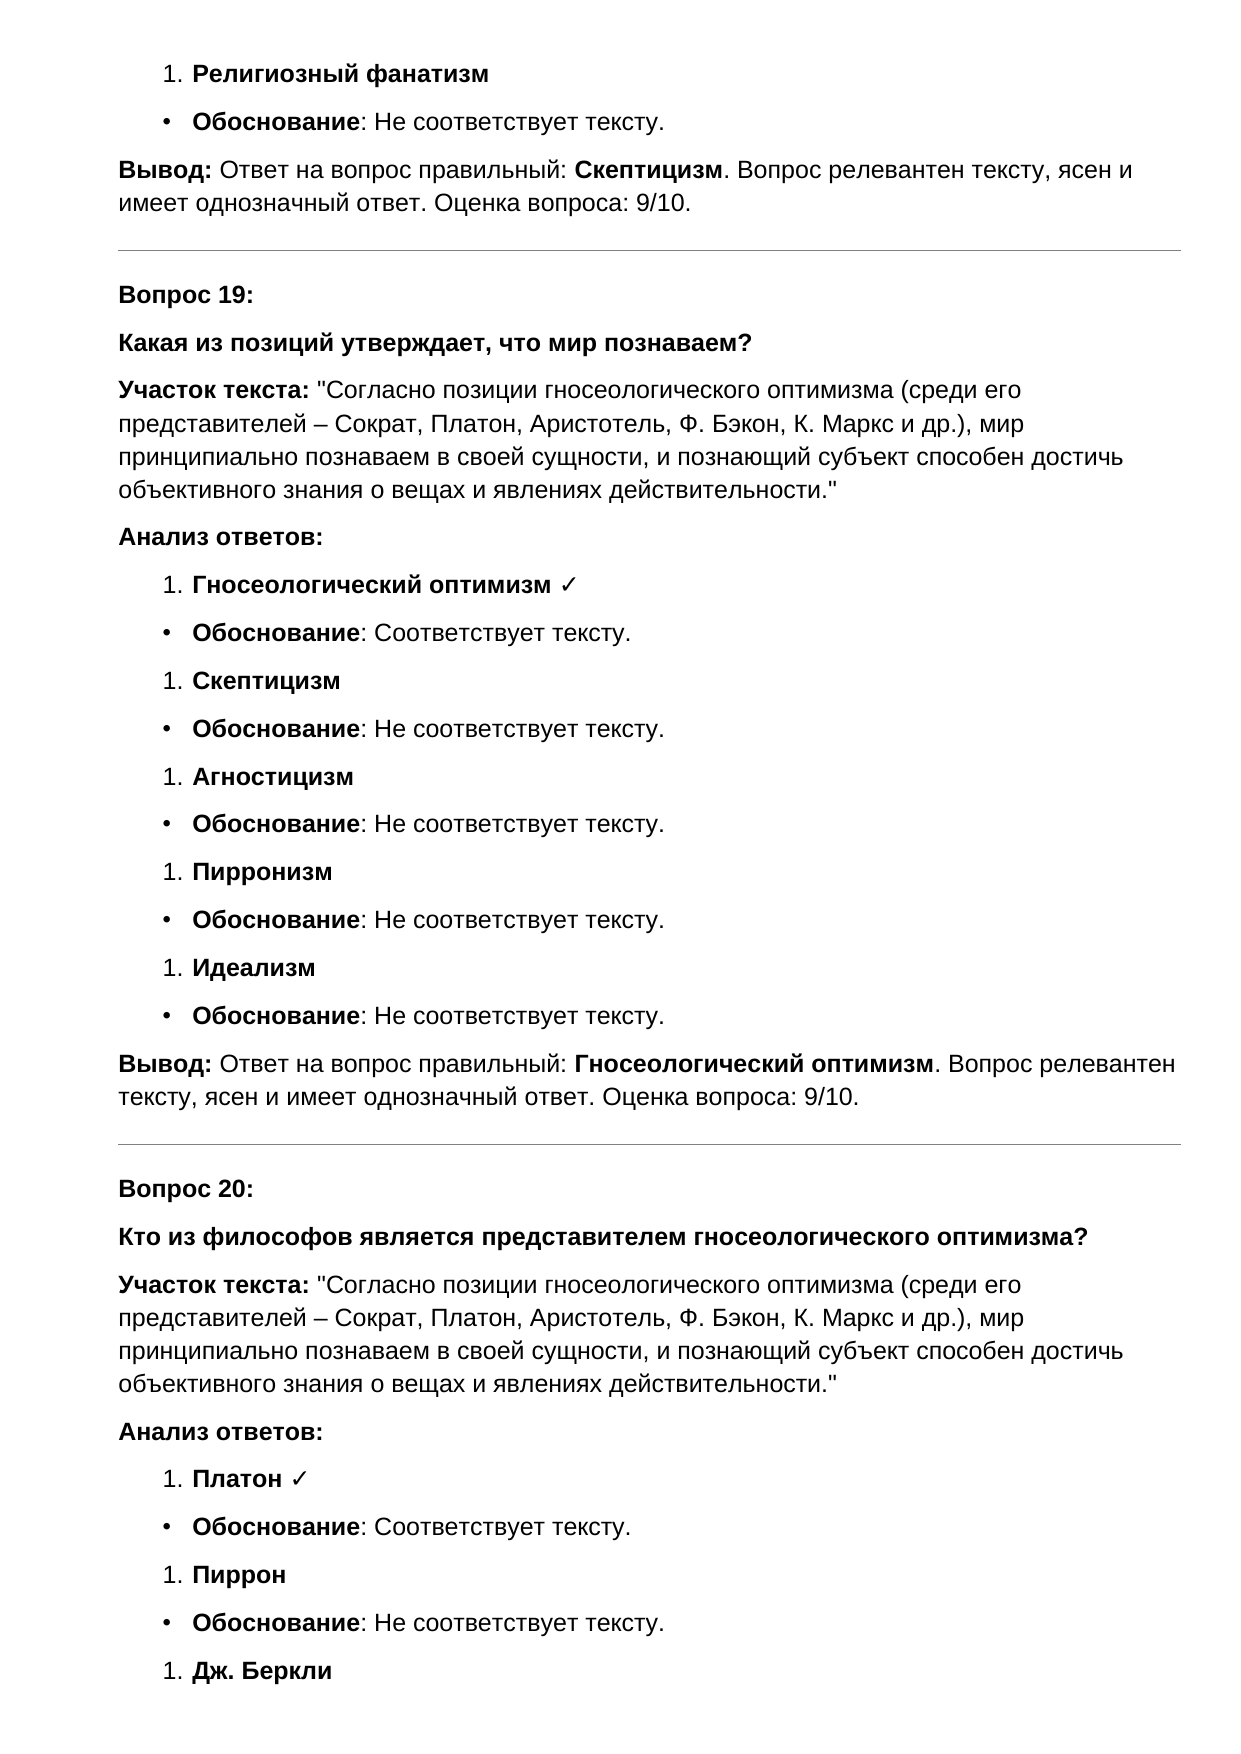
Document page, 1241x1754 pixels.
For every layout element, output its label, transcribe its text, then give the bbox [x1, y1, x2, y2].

list Обоснование: Не соответствует тексту. [162, 1001, 1181, 1030]
text Анализ ответов: [118, 522, 1181, 551]
list Обоснование: Не соответствует тексту. [162, 714, 1181, 743]
list Обоснование: Не соответствует тексту. [162, 905, 1181, 934]
list Пирронизм [162, 857, 1181, 886]
text Вывод: Ответ на вопрос правильный: Гносеологический оптимизм. Вопрос релевантен тексту, ясен и имеет однозначный ответ. Оценка вопроса: 9/10. [118, 1049, 1181, 1111]
list Гносеологический оптимизм ✓ [162, 570, 1181, 599]
list Пиррон [162, 1560, 1181, 1589]
text Вывод: Ответ на вопрос правильный: Скептицизм. Вопрос релевантен тексту, ясен и имеет однозначный ответ. Оценка вопроса: 9/10. [118, 155, 1181, 217]
list Агностицизм [162, 762, 1181, 790]
text Какая из позиций утверждает, что мир познаваем? [118, 328, 1181, 356]
text Участок текста: "Согласно позиции гносеологического оптимизма (среди его представителей – Сократ, Платон, Аристотель, Ф. Бэкон, К. Маркс и др.), мир принципиально познаваем в своей сущности, и познающий субъект способен достичь объективного знания о вещах и явлениях действительности." [118, 376, 1181, 503]
text Кто из философов является представителем гносеологического оптимизма? [118, 1222, 1181, 1251]
list Обоснование: Не соответствует тексту. [162, 1608, 1181, 1637]
list Платон ✓ [162, 1464, 1181, 1493]
list Обоснование: Не соответствует тексту. [162, 107, 1181, 136]
list Обоснование: Не соответствует тексту. [162, 809, 1181, 838]
list Обоснование: Соответствует тексту. [162, 618, 1181, 647]
list Обоснование: Соответствует тексту. [162, 1512, 1181, 1541]
text Анализ ответов: [118, 1416, 1181, 1445]
list Религиозный фанатизм [162, 59, 1181, 88]
subtitle Вопрос 19: [118, 280, 1181, 309]
list Дж. Беркли [162, 1656, 1181, 1684]
list Скептицизм [162, 666, 1181, 695]
subtitle Вопрос 20: [118, 1174, 1181, 1203]
list Идеализм [162, 953, 1181, 982]
text Участок текста: "Согласно позиции гносеологического оптимизма (среди его представителей – Сократ, Платон, Аристотель, Ф. Бэкон, К. Маркс и др.), мир принципиально познаваем в своей сущности, и познающий субъект способен достичь объективного знания о вещах и явлениях действительности." [118, 1269, 1181, 1397]
